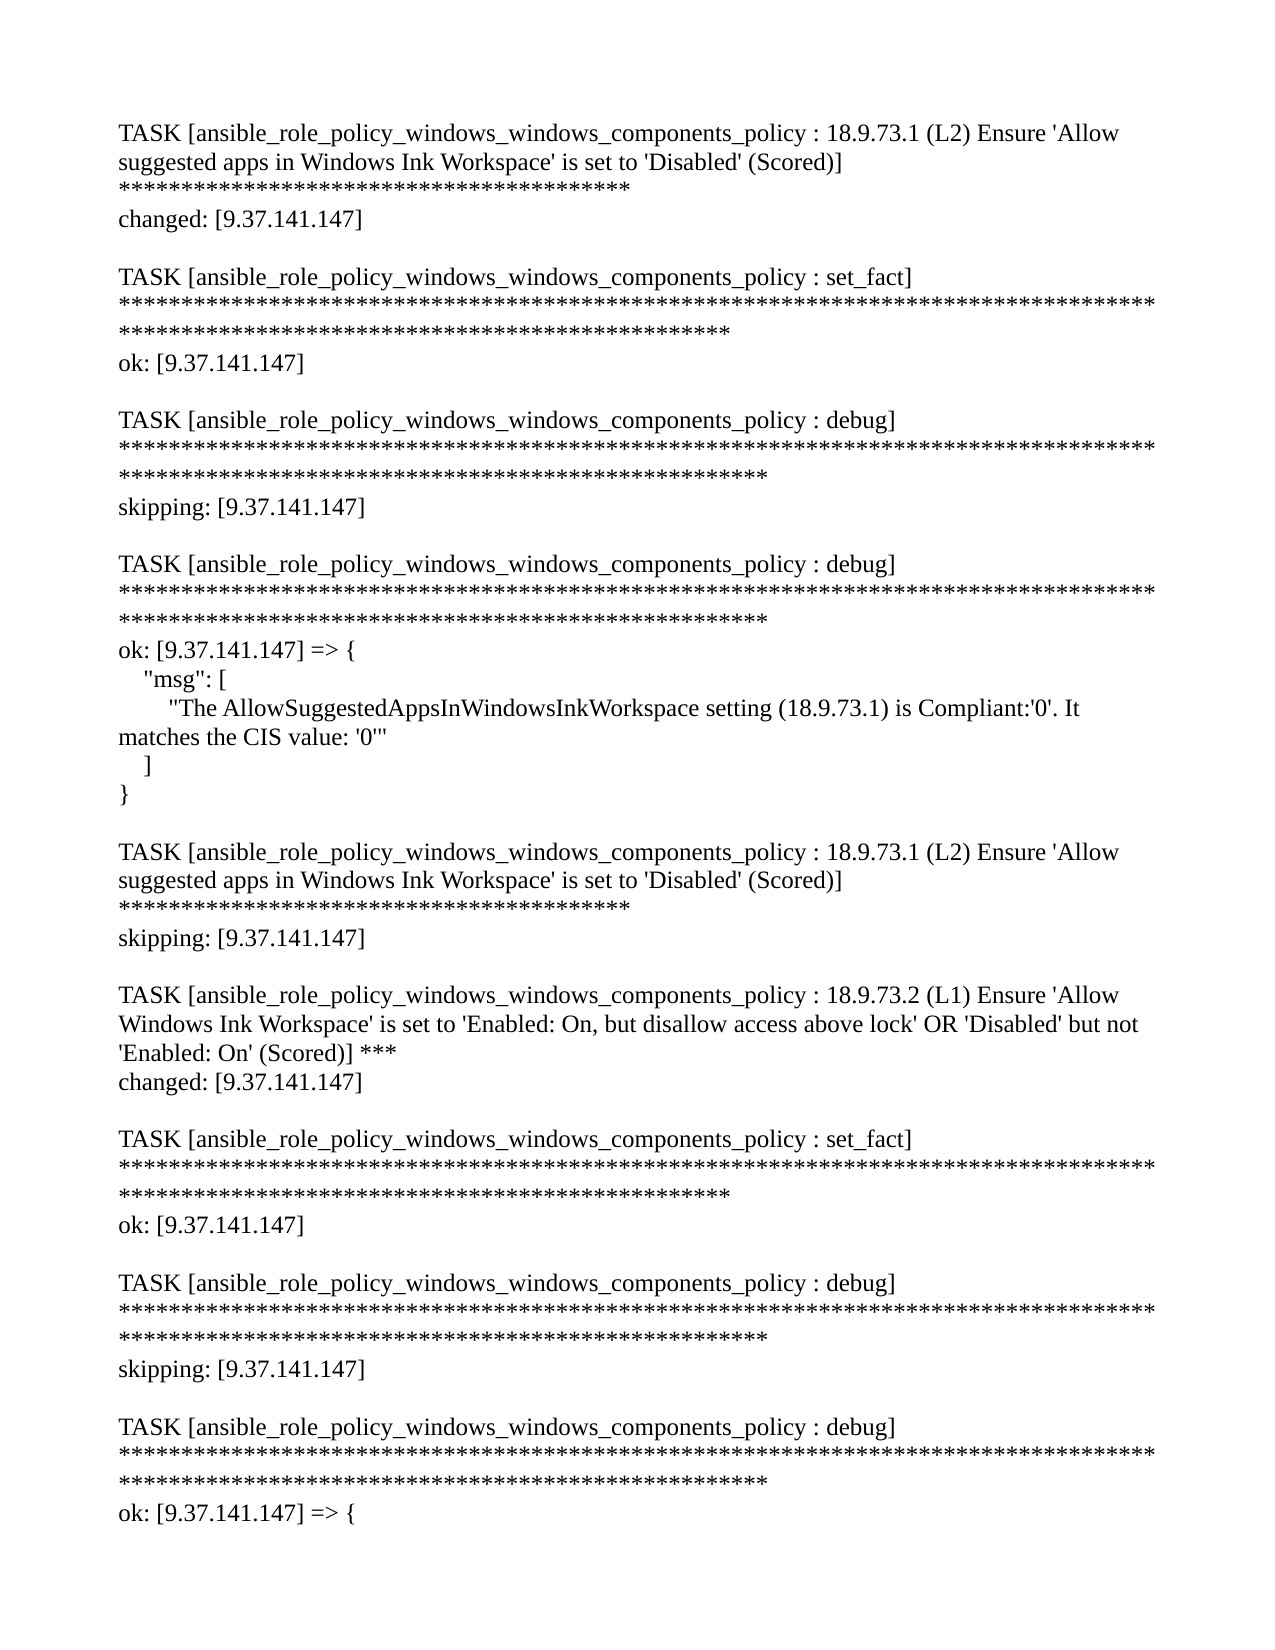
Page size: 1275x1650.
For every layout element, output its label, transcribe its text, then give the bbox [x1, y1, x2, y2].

text ok: [9.37.141.147] => { [118, 636, 1157, 664]
text TASK [ansible_role_policy_windows_windows_components_policy : debug] *************************************************************************************************************************************** [118, 549, 1157, 636]
text skipping: [9.37.141.147] [118, 923, 1157, 952]
text } [118, 779, 1157, 808]
text ] [118, 751, 1157, 779]
text changed: [9.37.141.147] [118, 204, 1157, 233]
text "The AllowSuggestedAppsInWindowsInkWorkspace setting (18.9.73.1) is Compliant:'0'. It matches the CIS value: '0'" [118, 693, 1157, 751]
text TASK [ansible_role_policy_windows_windows_components_policy : 18.9.73.2 (L1) Ensure 'Allow Windows Ink Workspace' is set to 'Enabled: On, but disallow access above lock' OR 'Disabled' but not 'Enabled: On' (Scored)] *** [118, 981, 1157, 1067]
text changed: [9.37.141.147] [118, 1067, 1157, 1096]
text TASK [ansible_role_policy_windows_windows_components_policy : set_fact] ************************************************************************************************************************************ [118, 1124, 1157, 1211]
text ok: [9.37.141.147] => { [118, 1498, 1157, 1527]
text TASK [ansible_role_policy_windows_windows_components_policy : debug] *************************************************************************************************************************************** [118, 1412, 1157, 1498]
text skipping: [9.37.141.147] [118, 492, 1157, 521]
text TASK [ansible_role_policy_windows_windows_components_policy : debug] *************************************************************************************************************************************** [118, 406, 1157, 492]
text TASK [ansible_role_policy_windows_windows_components_policy : 18.9.73.1 (L2) Ensure 'Allow suggested apps in Windows Ink Workspace' is set to 'Disabled' (Scored)] ***************************************** [118, 837, 1157, 923]
text ok: [9.37.141.147] [118, 348, 1157, 377]
text TASK [ansible_role_policy_windows_windows_components_policy : debug] *************************************************************************************************************************************** [118, 1268, 1157, 1354]
text TASK [ansible_role_policy_windows_windows_components_policy : 18.9.73.1 (L2) Ensure 'Allow suggested apps in Windows Ink Workspace' is set to 'Disabled' (Scored)] ***************************************** [118, 118, 1157, 204]
text "msg": [ [118, 664, 1157, 693]
text ok: [9.37.141.147] [118, 1211, 1157, 1239]
text TASK [ansible_role_policy_windows_windows_components_policy : set_fact] ************************************************************************************************************************************ [118, 262, 1157, 348]
text skipping: [9.37.141.147] [118, 1354, 1157, 1383]
